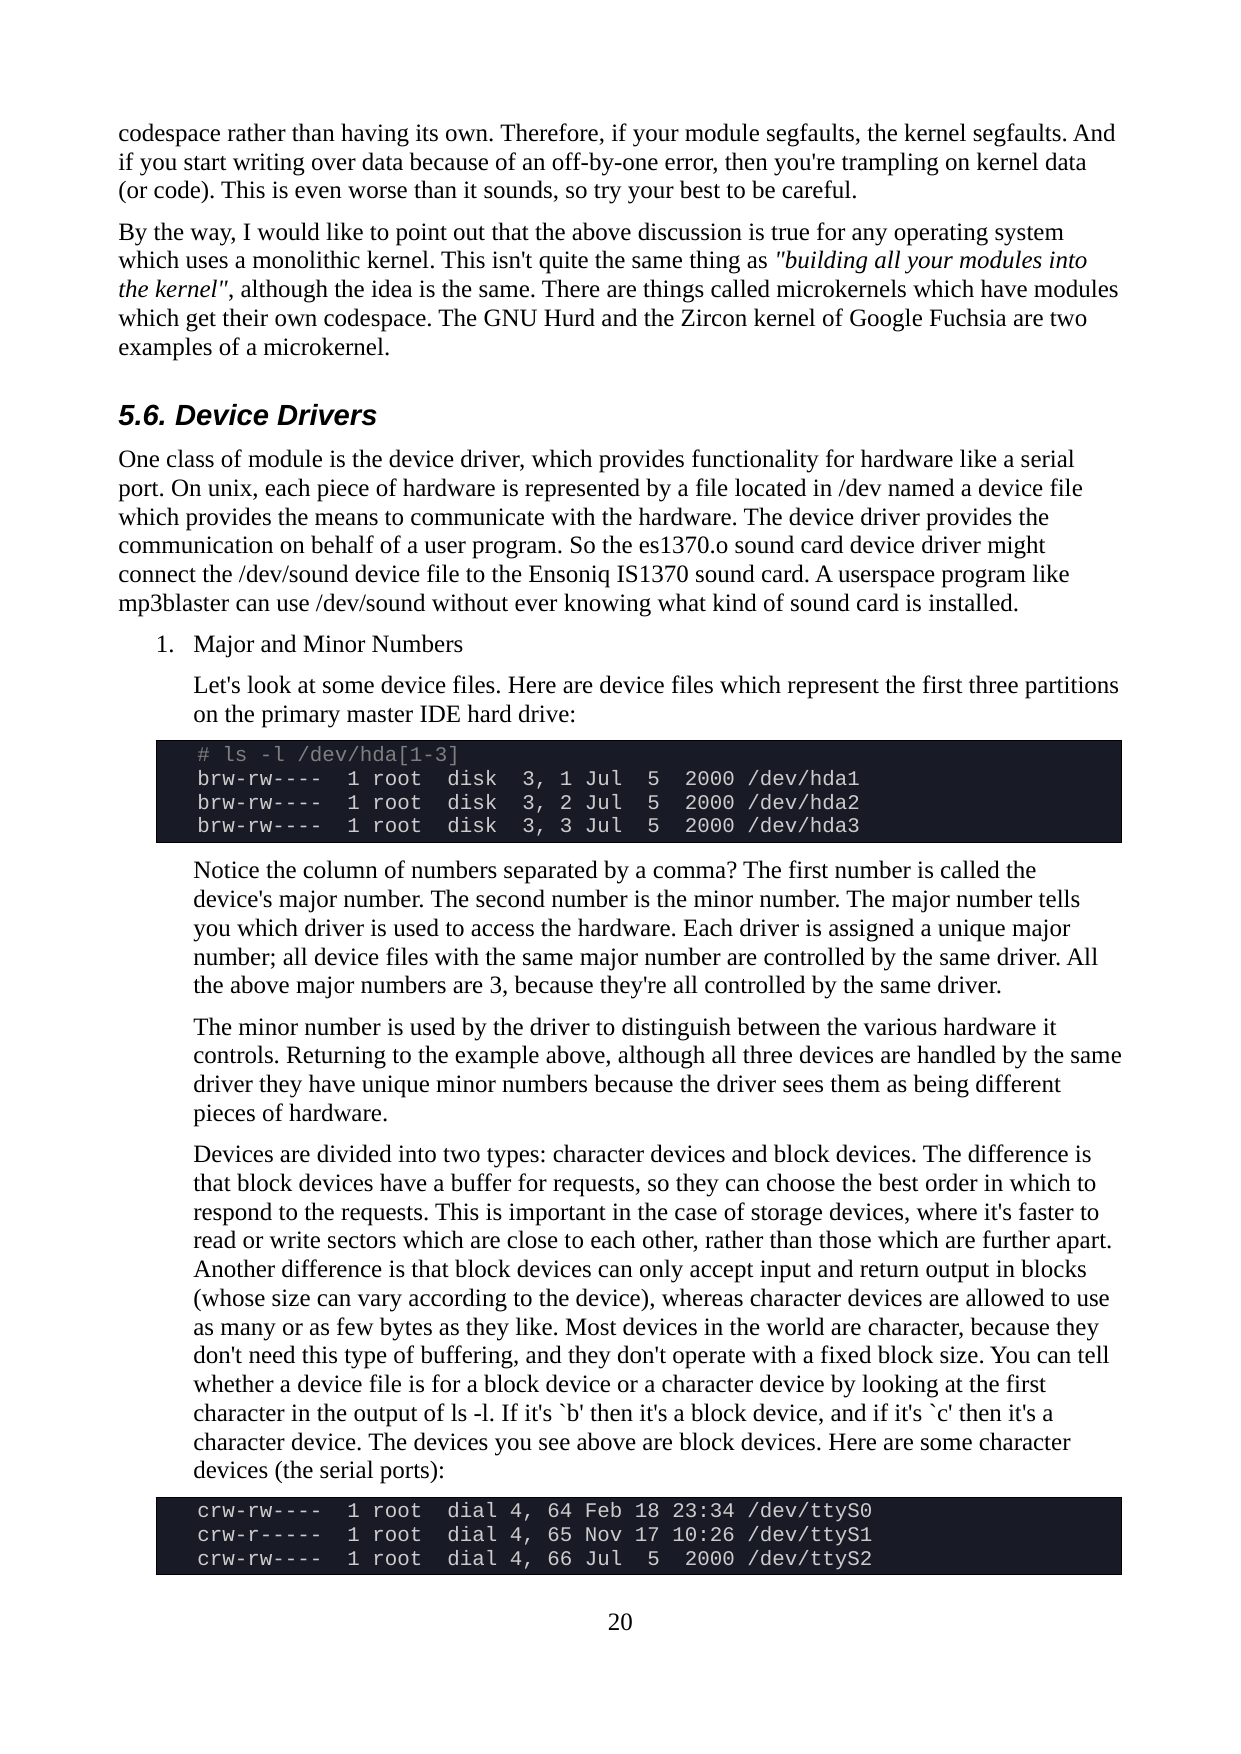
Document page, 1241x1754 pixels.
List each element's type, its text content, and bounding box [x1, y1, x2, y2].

list Notice the column of numbers separated by a comma? The first number is called the device's major number. The second number is the minor number. The major number tells you which driver is used to access the hardware. Each driver is assigned a unique major number; all device files with the same major number are controlled by the same driver. All the above major numbers are 3, because they're all controlled by the same driver. [156, 855, 1122, 999]
list crw-rw---- 1 root dial 4, 64 Feb 18 23:34 /dev/ttyS0 [157, 1498, 1121, 1520]
text codespace rather than having its own. Therefore, if your module segfaults, the kernel segfaults. And if you start writing over data because of an off-by-one error, then you're trampling on kernel data (or code). This is even worse than it sounds, so try your best to be careful. [118, 118, 1122, 204]
list brw-rw---- 1 root disk 3, 1 Jul 5 2000 /dev/hda1 [157, 764, 1121, 788]
list # ls -l /dev/hda[1-3] [157, 741, 1121, 764]
list brw-rw---- 1 root disk 3, 3 Jul 5 2000 /dev/hda3 [157, 811, 1121, 842]
list Let's look at some device files. Here are device files which represent the first three partitions on the primary master IDE hard drive: [156, 670, 1122, 728]
list brw-rw---- 1 root disk 3, 2 Jul 5 2000 /dev/hda2 [157, 788, 1121, 811]
text By the way, I would like to point out that the above discussion is true for any operating system which uses a monolithic kernel. This isn't quite the same thing as "building all your modules into the kernel", although the idea is the same. There are things called microkernels which have modules which get their own codespace. The GNU Hurd and the Zircon kernel of Google Fuchsia are two examples of a microkernel. [118, 217, 1122, 361]
text One class of module is the device driver, which provides functionality for hardware like a serial port. On unix, each piece of hardware is represented by a file located in /dev named a device file which provides the means to communicate with the hardware. The device driver provides the communication on behalf of a user program. So the es1370.o sound card device driver might connect the /dev/sound device file to the Ensoniq IS1370 sound card. A userspace program like mp3blaster can use /dev/sound without ever knowing what kind of sound card is installed. [118, 444, 1122, 617]
list crw-rw---- 1 root dial 4, 66 Jul 5 2000 /dev/ttyS2 [157, 1544, 1121, 1574]
list Major and Minor Numbers [156, 629, 1122, 658]
list Devices are divided into two types: character devices and block devices. The difference is that block devices have a buffer for requests, so they can choose the best order in which to respond to the requests. This is important in the case of storage devices, where it's faster to read or write sectors which are close to each other, rather than those which are further apart. Another difference is that block devices can only accept input and return output in blocks (whose size can vary according to the device), whereas character devices are allowed to use as many or as few bytes as they like. Most devices in the world are character, because they don't need this type of buffering, and they don't operate with a fixed block size. You can tell whether a device file is for a block device or a character device by looking at the first character in the output of ls -l. If it's `b' then it's a block device, and if it's `c' then it's a character device. The devices you see above are block devices. Here are some character devices (the serial ports): [156, 1139, 1122, 1484]
subtitle Device Drivers [118, 398, 1122, 432]
list crw-r----- 1 root dial 4, 65 Nov 17 10:26 /dev/ttyS1 [157, 1520, 1121, 1544]
list The minor number is used by the driver to distinguish between the various hardware it controls. Returning to the example above, although all three devices are handled by the same driver they have unique minor numbers because the driver sees them as being different pieces of hardware. [156, 1012, 1122, 1127]
